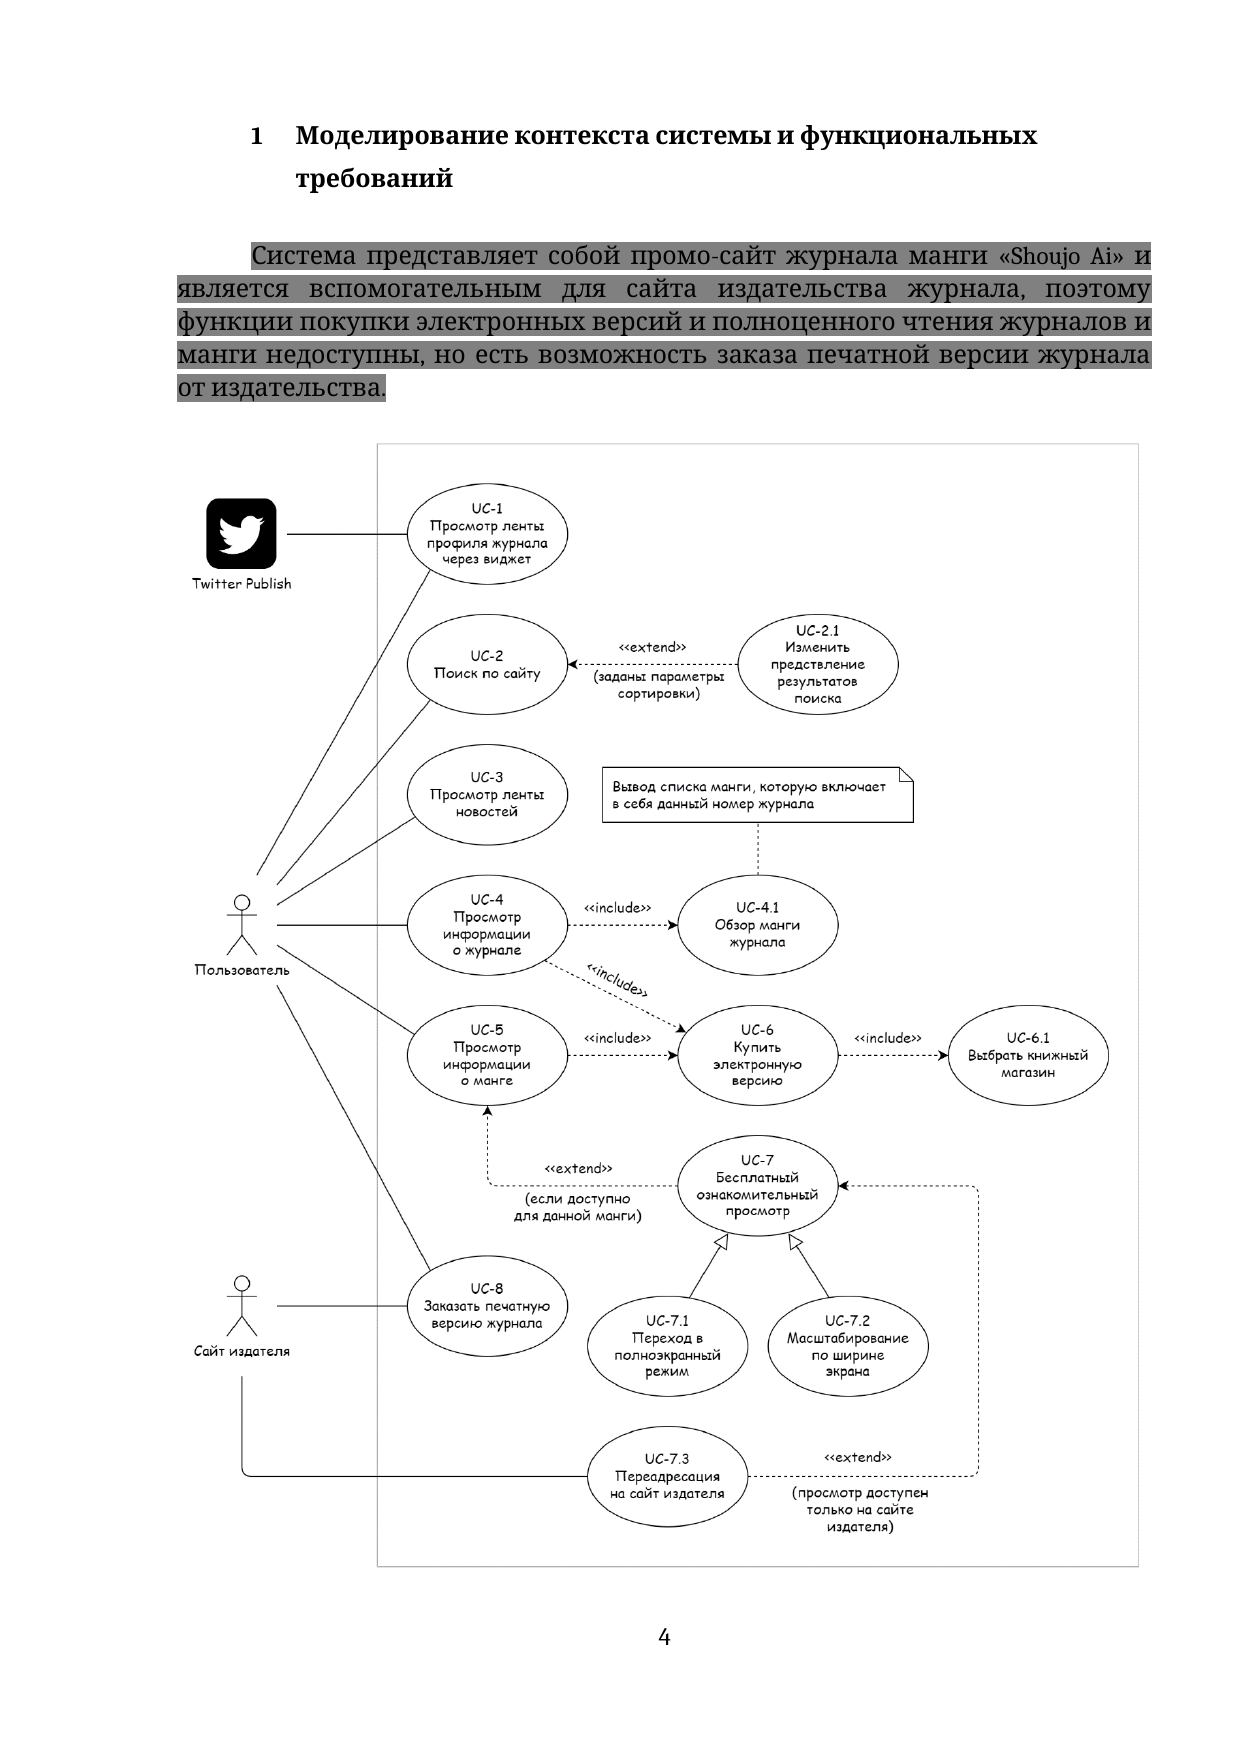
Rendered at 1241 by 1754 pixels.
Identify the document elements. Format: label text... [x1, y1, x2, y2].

text Система представляет собой промо-сайт журнала манги «Shoujo Ai» и является вспомогательным для сайта издательства журнала, поэтому функции покупки электронных версий и полноценного чтения журналов и манги недоступны, но есть возможность заказа печатной версии журнала от издательства. [177, 242, 1152, 402]
subtitle Моделирование контекста системы и функциональных требований [251, 122, 1152, 194]
picture [186, 439, 1143, 1572]
